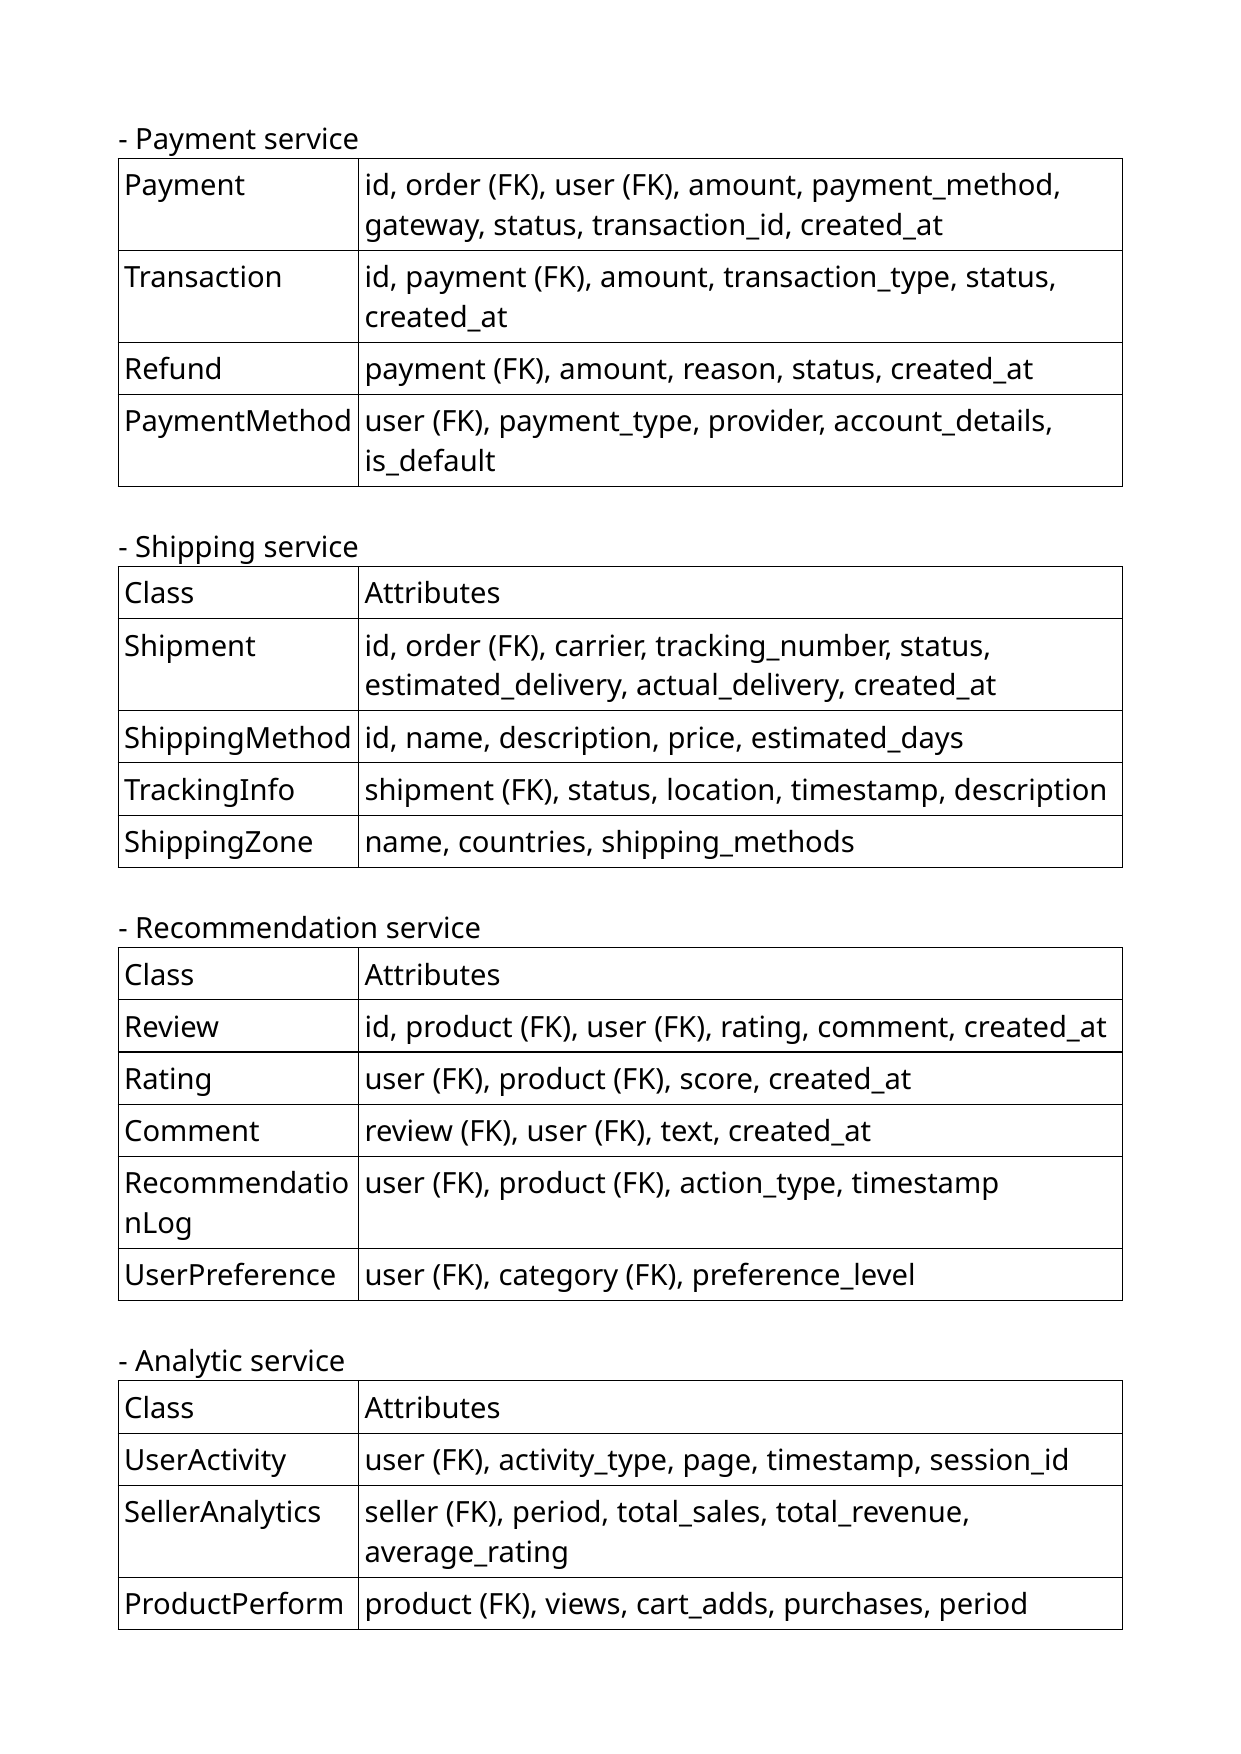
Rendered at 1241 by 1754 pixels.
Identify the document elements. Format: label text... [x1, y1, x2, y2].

table_cell user (FK), activity_type, page, timestamp, session_id [359, 1434, 1122, 1485]
table_cell id, name, description, price, estimated_days [359, 711, 1122, 762]
table_cell ShippingMethod [119, 711, 358, 762]
table_cell user (FK), product (FK), action_type, timestamp [359, 1157, 1122, 1248]
table_cell Rating [119, 1053, 358, 1104]
table_cell user (FK), payment_type, provider, account_details, is_default [359, 395, 1122, 486]
table_cell Shipment [119, 619, 358, 710]
table_cell user (FK), product (FK), score, created_at [359, 1053, 1122, 1104]
table_header Attributes [359, 1381, 1122, 1432]
table_cell ProductPerform [119, 1578, 358, 1629]
table_header Class [119, 1381, 358, 1432]
table_cell product (FK), views, cart_adds, purchases, period [359, 1578, 1122, 1629]
table_cell Review [119, 1000, 358, 1051]
table_cell Transaction [119, 251, 358, 342]
table_header Attributes [359, 567, 1122, 618]
table_cell id, payment (FK), amount, transaction_type, status, created_at [359, 251, 1122, 342]
table_header id, order (FK), user (FK), amount, payment_method, gateway, status, transaction_id, created_at [359, 159, 1122, 250]
text - Shipping service [118, 526, 1122, 566]
table_header Class [119, 567, 358, 618]
text - Analytic service [118, 1341, 1122, 1380]
table_cell payment (FK), amount, reason, status, created_at [359, 343, 1122, 394]
table_header Attributes [359, 948, 1122, 999]
table_cell Refund [119, 343, 358, 394]
table_cell UserActivity [119, 1434, 358, 1485]
table_cell TrackingInfo [119, 763, 358, 814]
table_cell id, product (FK), user (FK), rating, comment, created_at [359, 1000, 1122, 1051]
table_header Payment [119, 159, 358, 250]
table_cell name, countries, shipping_methods [359, 816, 1122, 867]
table_header Class [119, 948, 358, 999]
table_cell id, order (FK), carrier, tracking_number, status, estimated_delivery, actual_delivery, created_at [359, 619, 1122, 710]
table_cell ShippingZone [119, 816, 358, 867]
table_cell review (FK), user (FK), text, created_at [359, 1105, 1122, 1156]
text - Payment service [118, 118, 1122, 158]
table_cell shipment (FK), status, location, timestamp, description [359, 763, 1122, 814]
table_cell seller (FK), period, total_sales, total_revenue, average_rating [359, 1486, 1122, 1577]
table_cell RecommendationLog [119, 1157, 358, 1248]
table_cell user (FK), category (FK), preference_level [359, 1249, 1122, 1300]
table_cell PaymentMethod [119, 395, 358, 486]
text - Recommendation service [118, 907, 1122, 947]
table_cell SellerAnalytics [119, 1486, 358, 1577]
table_cell Comment [119, 1105, 358, 1156]
table_cell UserPreference [119, 1249, 358, 1300]
